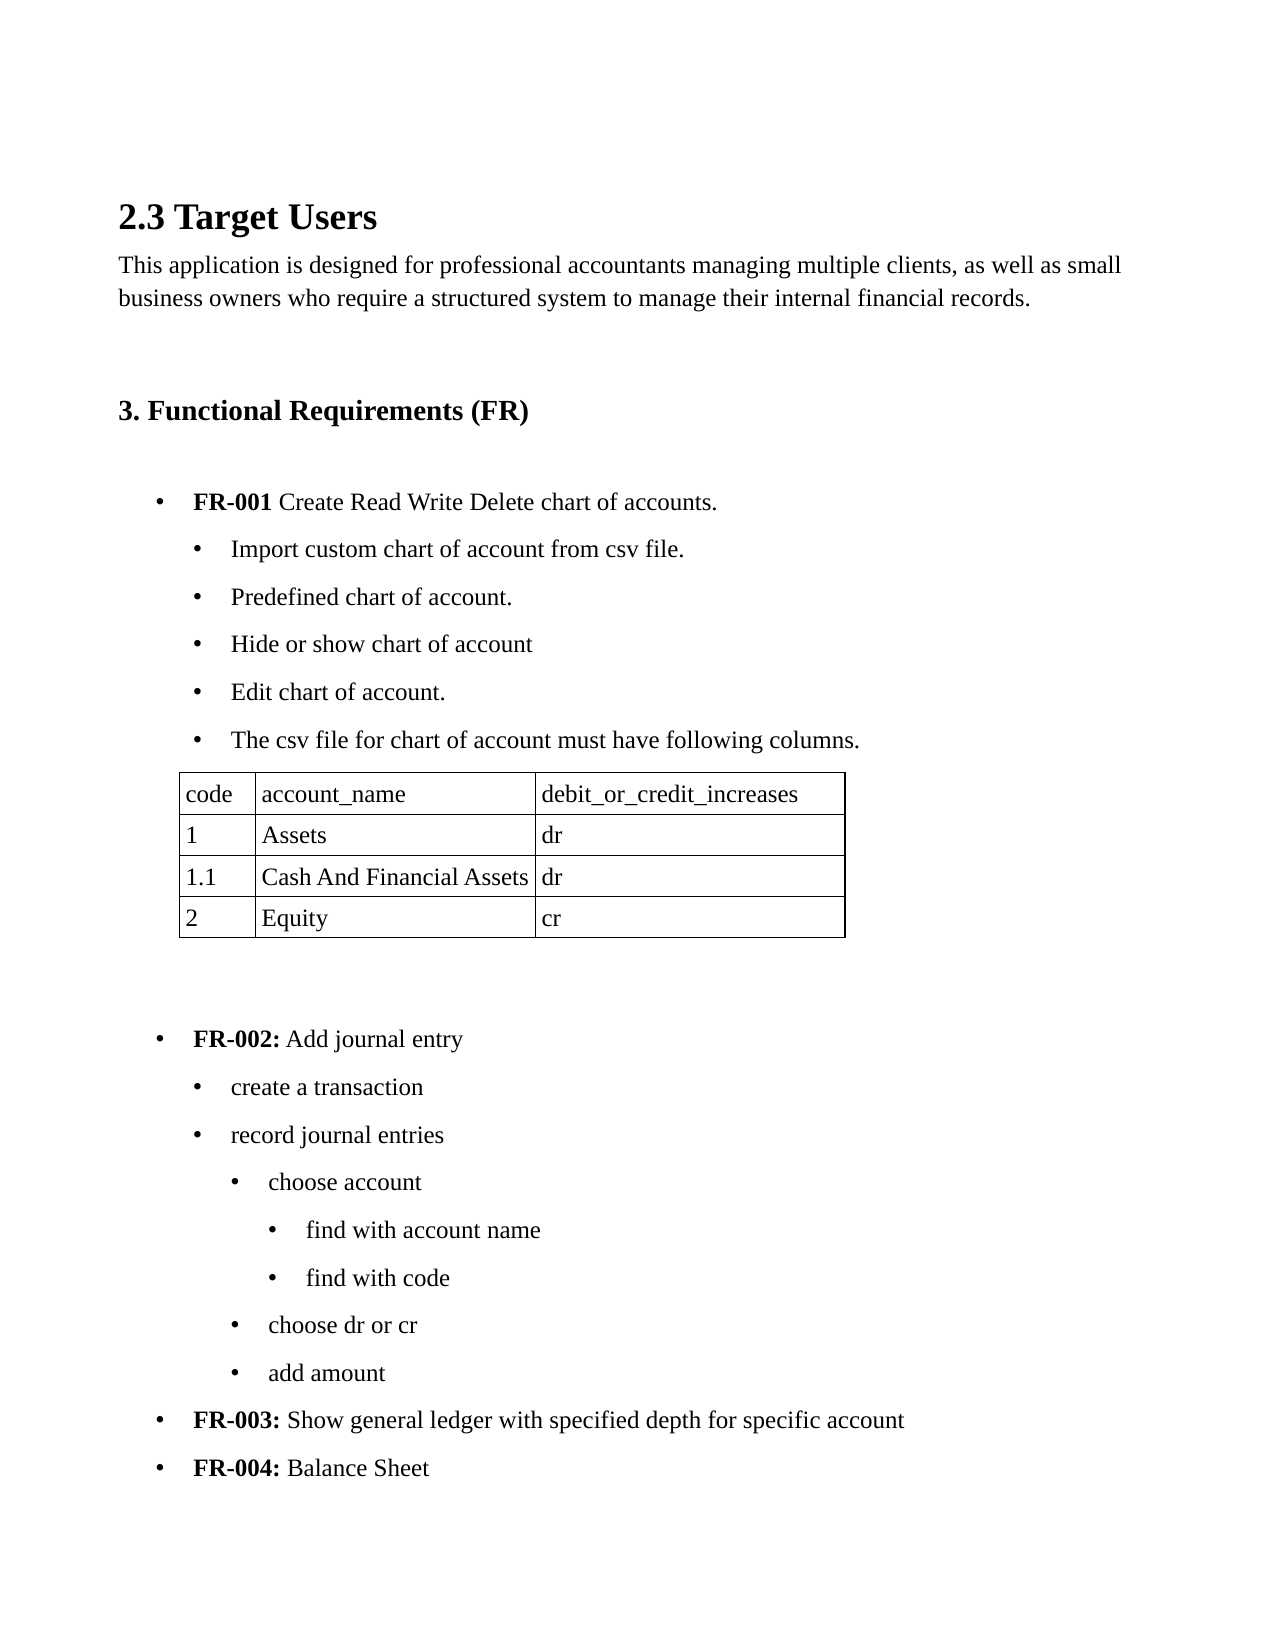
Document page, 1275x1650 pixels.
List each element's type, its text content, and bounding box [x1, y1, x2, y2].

list create a transaction [193, 1072, 1157, 1101]
table_cell 1.1 [180, 856, 255, 896]
table_cell 1 [180, 815, 255, 855]
list add amount [231, 1358, 1157, 1387]
list Edit chart of account. [193, 677, 1157, 706]
list find with account name [268, 1215, 1157, 1244]
subtitle 3. Functional Requirements (FR) [118, 393, 1157, 427]
table_header debit_or_credit_increases [536, 773, 844, 813]
list choose account [231, 1167, 1157, 1196]
list record journal entries [193, 1120, 1157, 1148]
table_cell Equity [256, 897, 535, 937]
table_header code [180, 773, 255, 813]
table_cell dr [536, 815, 844, 855]
list The csv file for chart of account must have following columns. [193, 725, 1157, 753]
table_cell dr [536, 856, 844, 896]
list Import custom chart of account from csv file. [193, 534, 1157, 563]
subtitle 2.3 Target Users [118, 194, 1157, 238]
list choose dr or cr [231, 1310, 1157, 1339]
text This application is designed for professional accountants managing multiple clients, as well as small business owners who require a structured system to manage their internal financial records. [118, 250, 1157, 312]
table_cell Cash And Financial Assets [256, 856, 535, 896]
list FR-003: Show general ledger with specified depth for specific account [156, 1405, 1157, 1434]
list Hide or show chart of account [193, 629, 1157, 658]
table_cell Assets [256, 815, 535, 855]
table_header account_name [256, 773, 535, 813]
list Predefined chart of account. [193, 582, 1157, 611]
list find with code [268, 1263, 1157, 1291]
list FR-001 Create Read Write Delete chart of accounts. [156, 487, 1157, 515]
list FR-004: Balance Sheet [156, 1453, 1157, 1482]
table_cell cr [536, 897, 844, 937]
table_cell 2 [180, 897, 255, 937]
list FR-002: Add journal entry [156, 1024, 1157, 1053]
